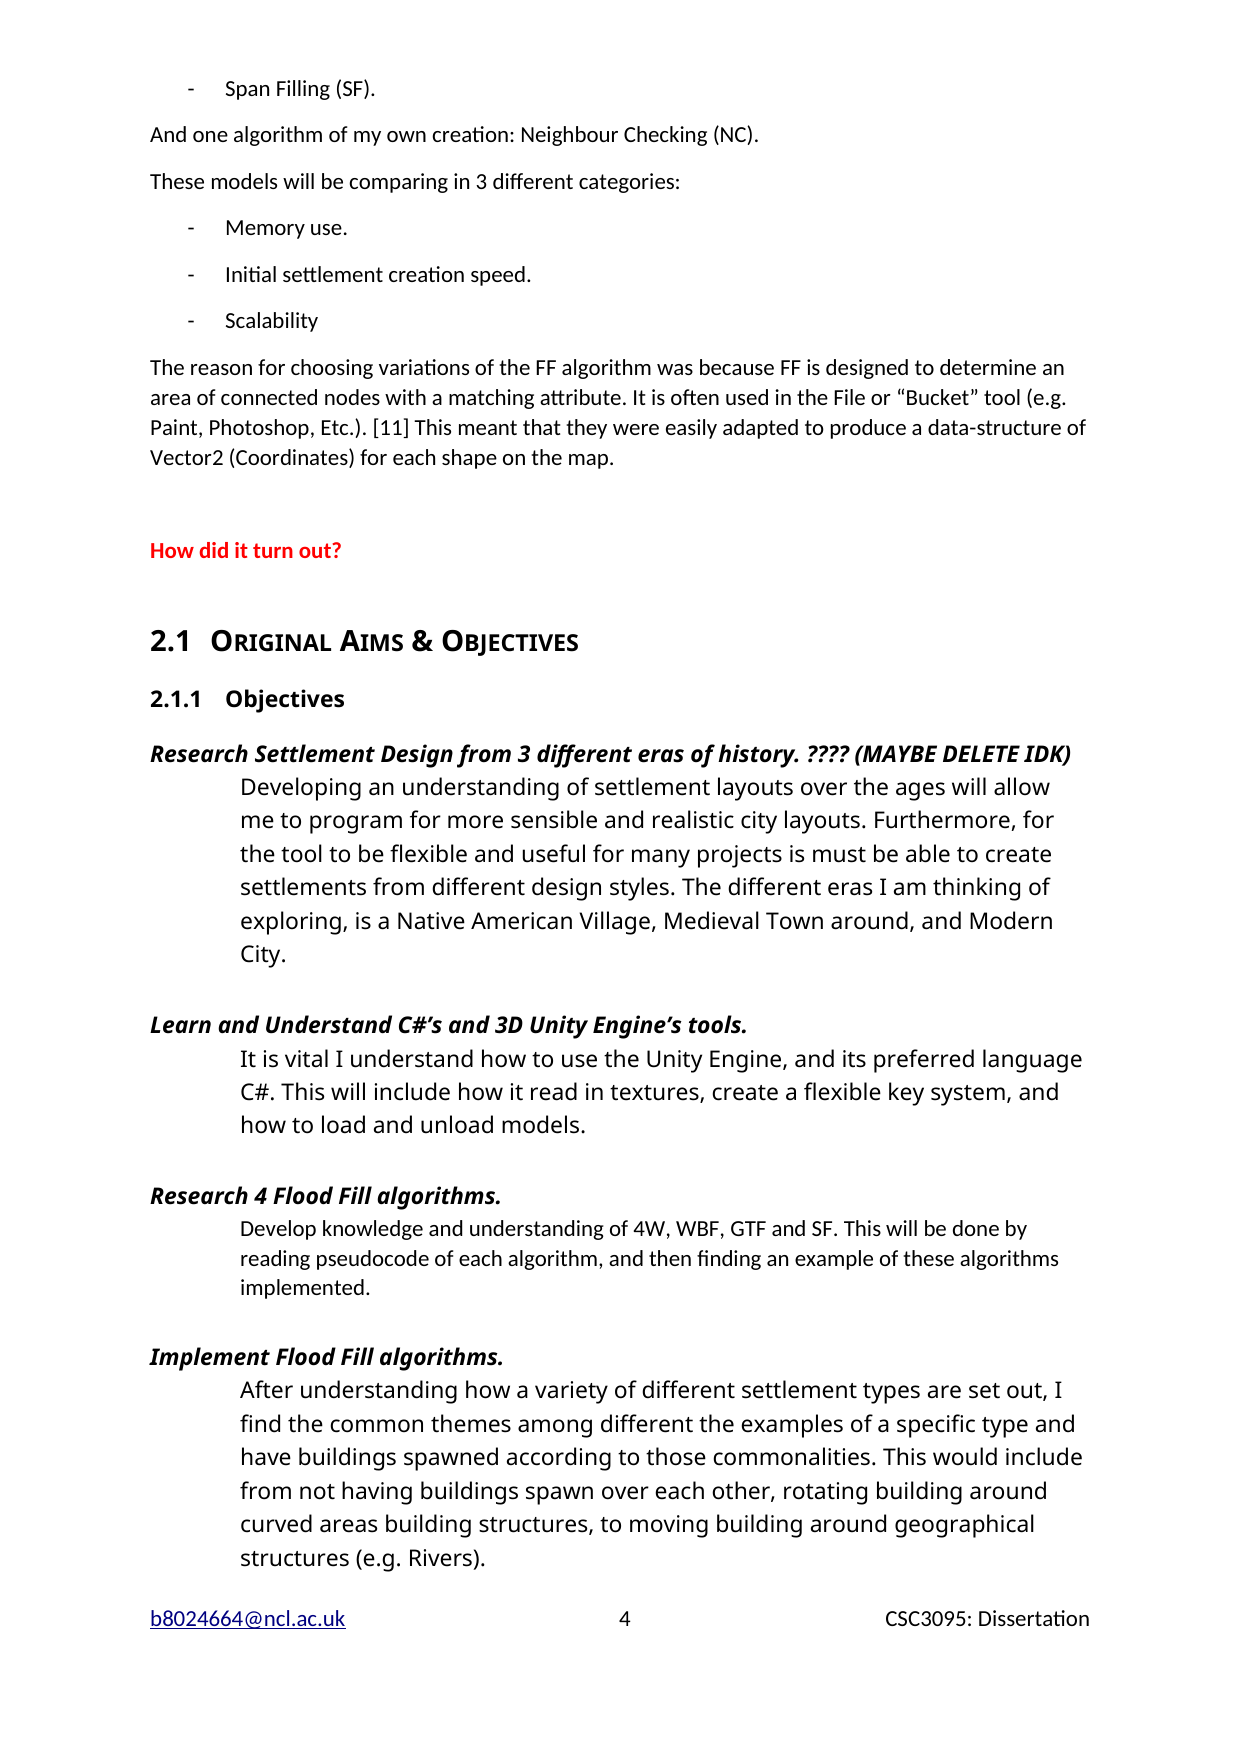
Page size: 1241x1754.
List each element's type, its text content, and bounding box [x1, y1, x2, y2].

text These models will be comparing in 3 different categories: [150, 167, 1090, 195]
subtitle Learn and Understand C#’s and 3D Unity Engine’s tools. [150, 1009, 1090, 1040]
subtitle Original Aims & Objectives [150, 620, 1090, 660]
subtitle Implement Flood Fill algorithms. [150, 1341, 1090, 1372]
subtitle Research 4 Flood Fill algorithms. [150, 1180, 1090, 1212]
subtitle Objectives [150, 683, 1090, 714]
subtitle Research Settlement Design from 3 different eras of history. ???? (MAYBE DELETE IDK) [150, 737, 1090, 769]
text After understanding how a variety of different settlement types are set out, I find the common themes among different the examples of a specific type and have buildings spawned according to those commonalities. This would include from not having buildings spawn over each other, rotating building around curved areas building structures, to moving building around geographical structures (e.g. Rivers). [240, 1374, 1090, 1573]
text How did it turn out? [150, 536, 1090, 564]
text Developing an understanding of settlement layouts over the ages will allow me to program for more sensible and realistic city layouts. Furthermore, for the tool to be flexible and useful for many projects is must be able to create settlements from different design styles. The different eras I am thinking of exploring, is a Native American Village, Medieval Town around, and Modern City. [240, 771, 1090, 969]
list It is vital I understand how to use the Unity Engine, and its preferred language C#. This will include how it read in textures, create a flexible key system, and how to load and unload models. [240, 1042, 1090, 1141]
text The reason for choosing variations of the FF algorithm was because FF is designed to determine an area of connected nodes with a matching attribute. It is often used in the File or “Bucket” tool (e.g. Paint, Photoshop, Etc.). [11] This meant that they were easily adapted to produce a data-structure of Vector2 (Coordinates) for each shape on the map. [150, 353, 1090, 471]
text Develop knowledge and understanding of 4W, WBF, GTF and SF. This will be done by reading pseudocode of each algorithm, and then finding an example of these algorithms implemented. [240, 1214, 1090, 1302]
list Memory use. [187, 213, 1090, 241]
list Scalability [187, 307, 1090, 334]
text And one algorithm of my own creation: Neighbour Checking (NC). [150, 120, 1090, 148]
list Initial settlement creation speed. [187, 260, 1090, 288]
list Span Filling (SF). [187, 74, 1090, 102]
